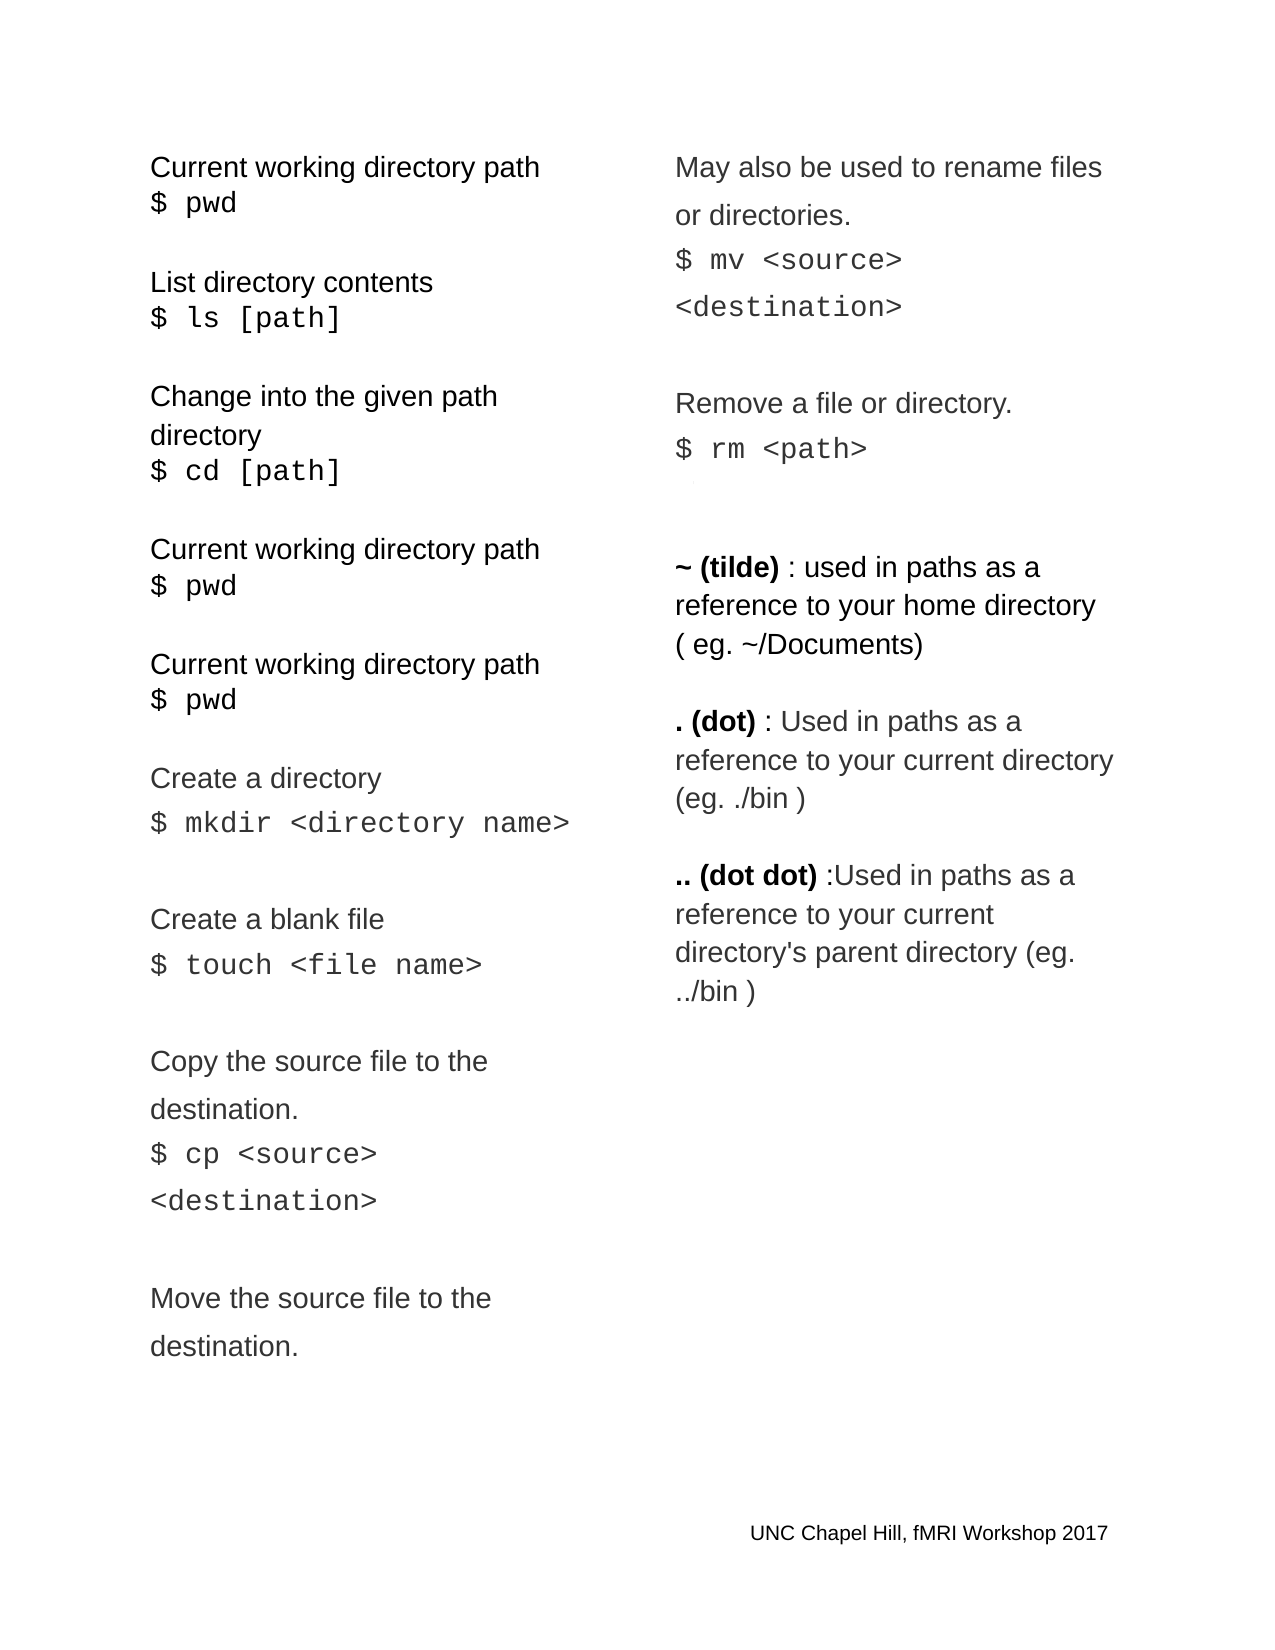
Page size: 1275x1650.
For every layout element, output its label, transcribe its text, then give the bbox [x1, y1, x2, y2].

text $ cd [path] [150, 456, 600, 489]
text Copy the source file to the destination. [150, 1044, 600, 1126]
text $ pwd [150, 188, 600, 222]
text Change into the given path directory [150, 379, 600, 451]
text $ mkdir <directory name> [150, 809, 600, 842]
text $ touch <file name> [150, 950, 600, 983]
text $ rm <path> [675, 434, 1125, 467]
text ~ (tilde) : used in paths as a reference to your home directory ( eg. ~/Documents) [675, 550, 1125, 660]
text $ ls [path] [150, 303, 600, 337]
text . (dot) : Used in paths as a reference to your current directory (eg. ./bin ) [675, 704, 1125, 814]
text $ pwd [150, 571, 600, 604]
text Create a directory [150, 761, 600, 794]
text Current working directory path [150, 532, 600, 566]
text $ mv <source> <destination> [675, 245, 1125, 325]
text Remove a file or directory. [675, 387, 1125, 420]
text Move the source file to the destination. [150, 1281, 600, 1362]
text $ pwd [150, 685, 600, 718]
text $ cp <source> <destination> [150, 1140, 600, 1219]
text .. (dot dot) :Used in paths as a reference to your current directory's parent directory (eg. ../bin ) [675, 858, 1125, 1007]
text Current working directory path [150, 647, 600, 680]
text May also be used to rename files or directories. [675, 150, 1125, 231]
text Create a blank file [150, 902, 600, 936]
text Current working directory path [150, 150, 600, 183]
text List directory contents [150, 265, 600, 298]
